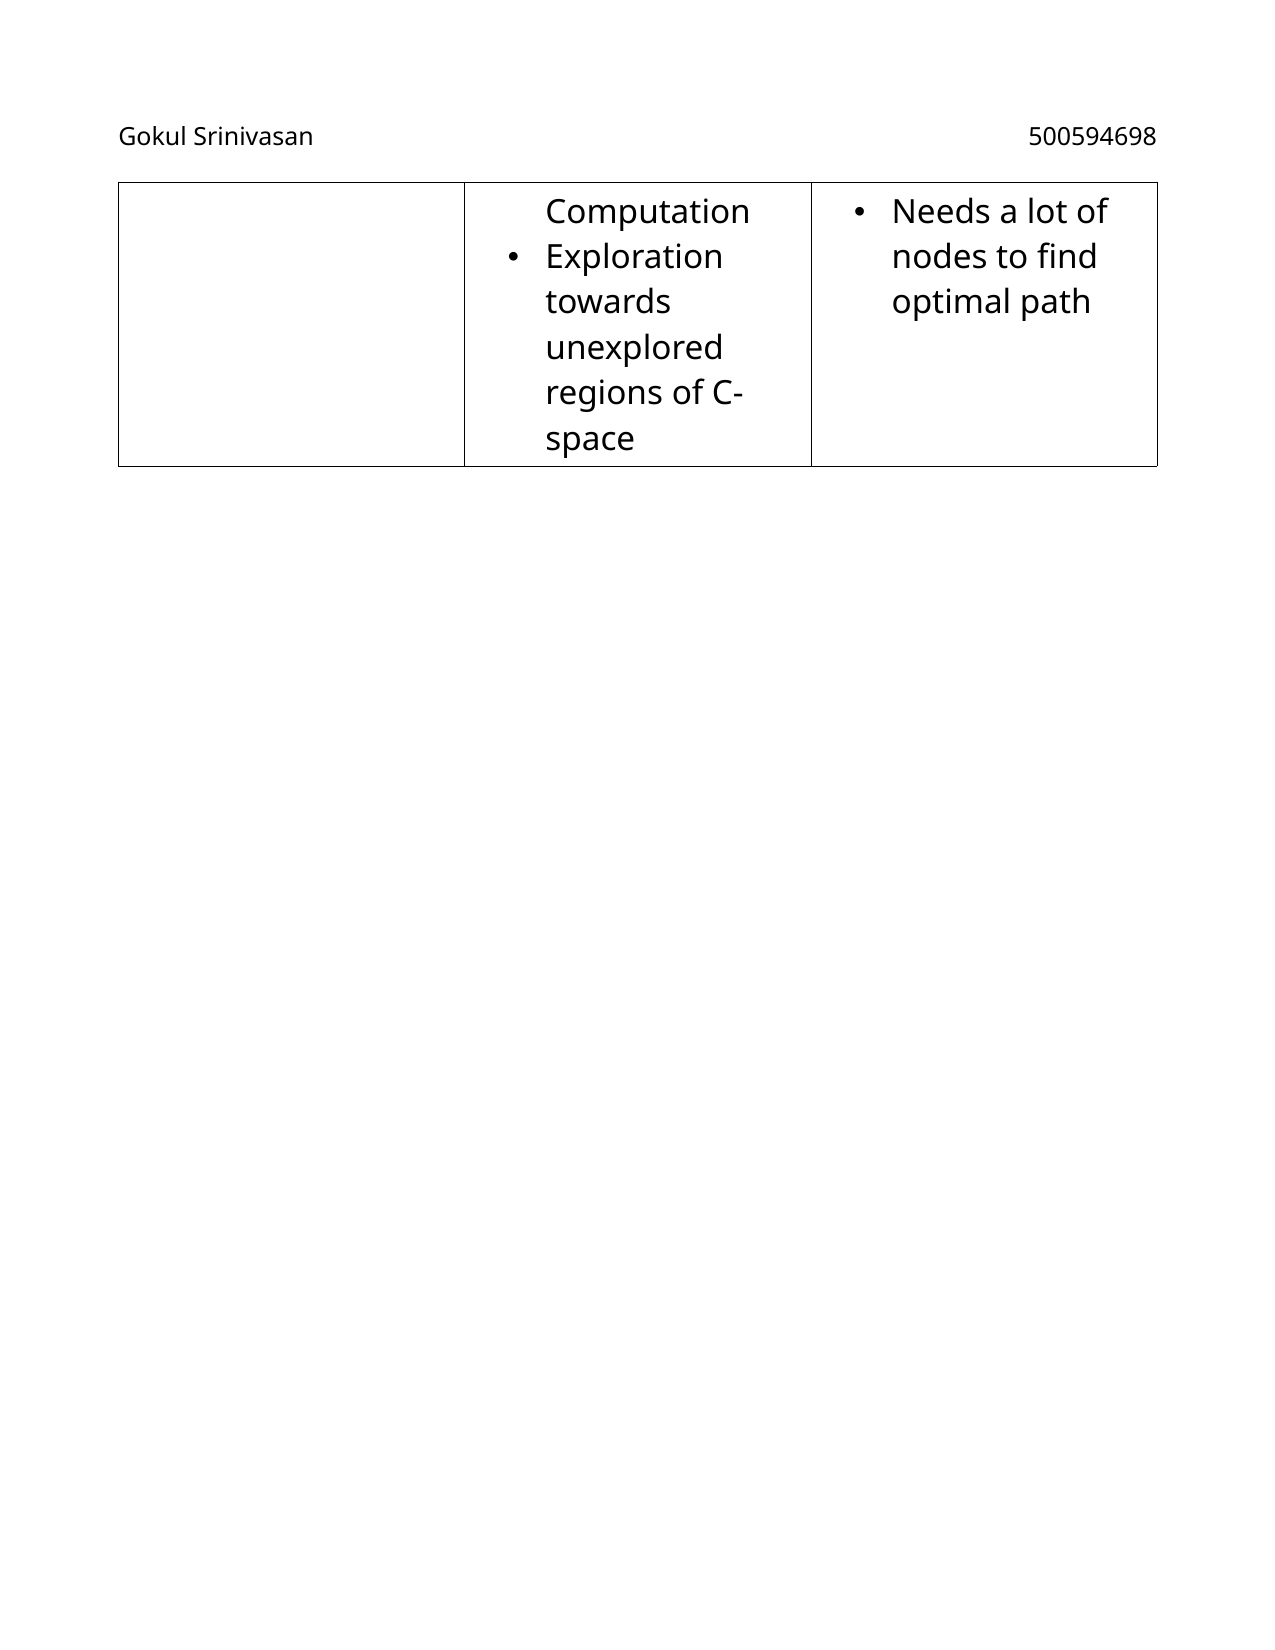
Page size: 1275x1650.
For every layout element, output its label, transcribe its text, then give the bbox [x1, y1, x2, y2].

table_cell [119, 183, 464, 466]
table_cell Path is random Path not always optimal Needs a lot of nodes to find optimal path [812, 183, 1157, 466]
table_cell Fast convergence Simple Computation Exploration towards unexplored regions of C-space [465, 183, 811, 466]
